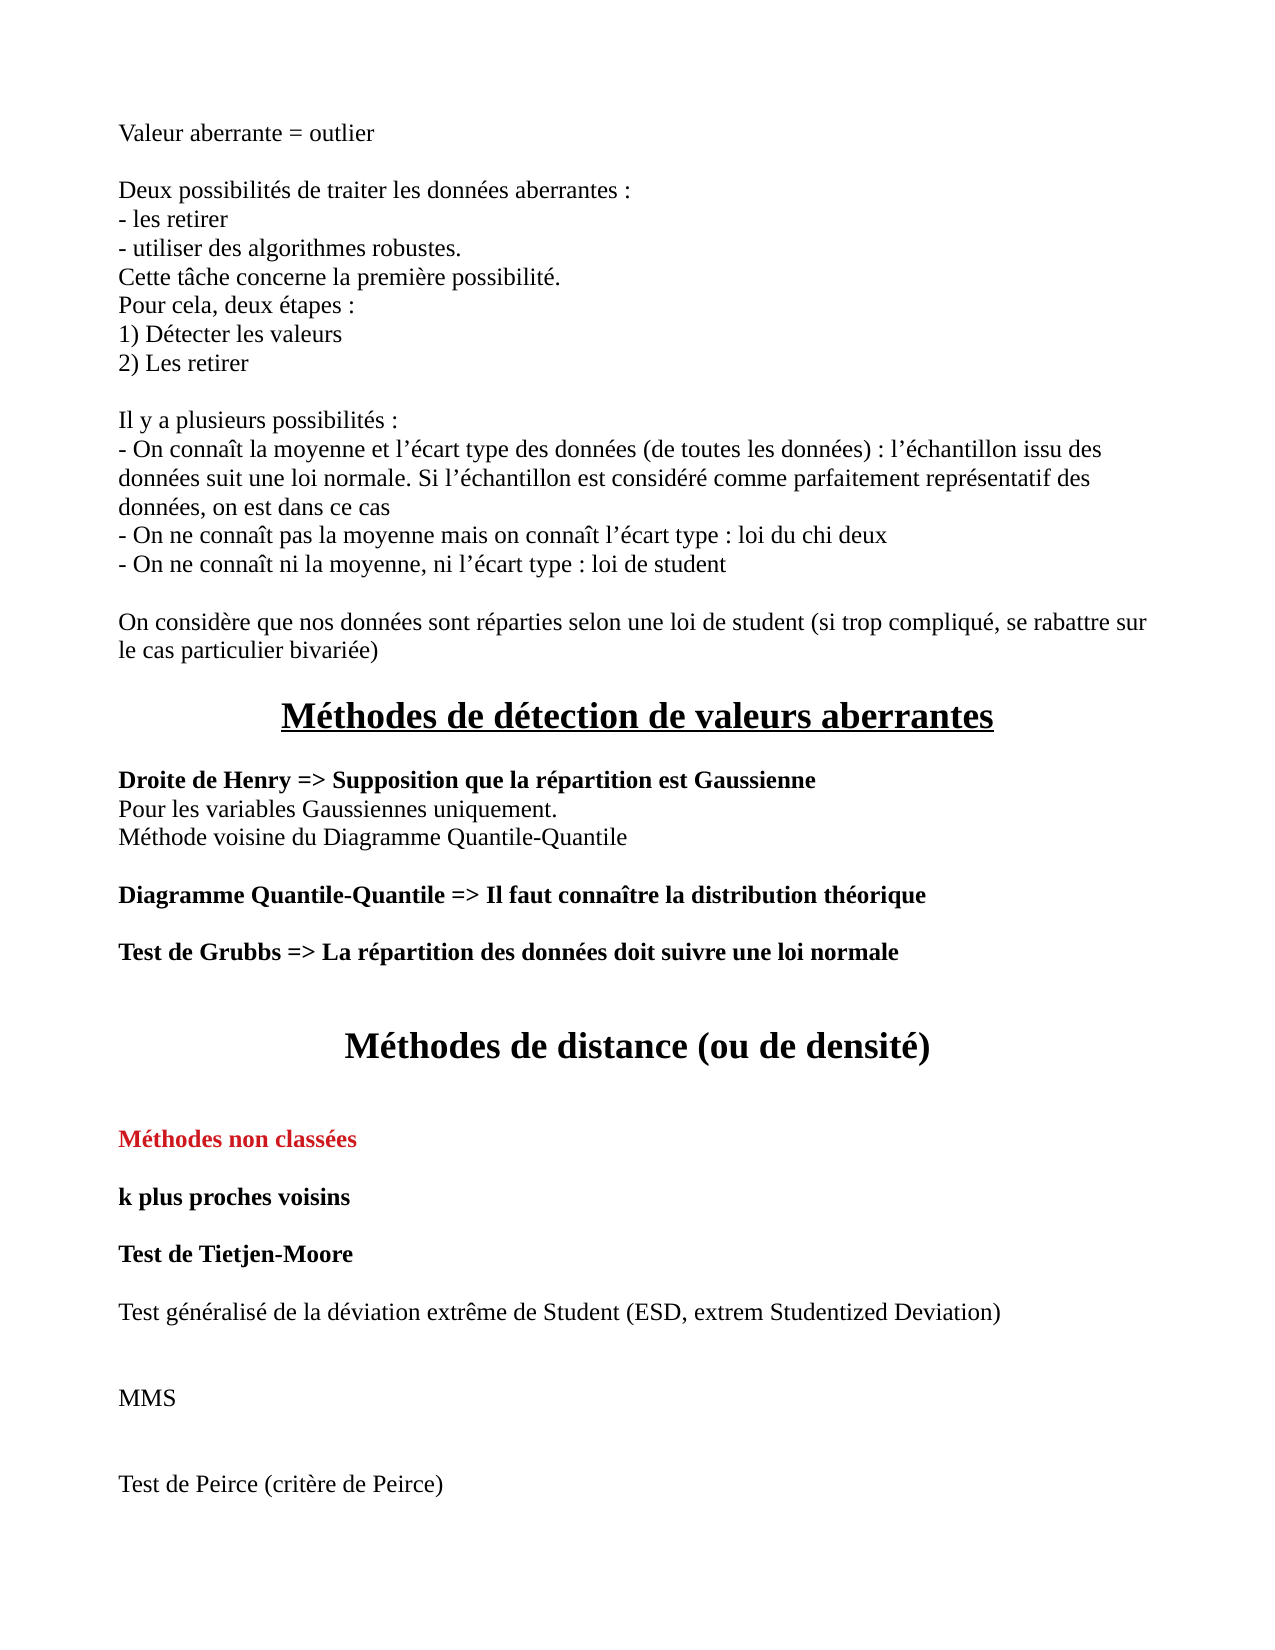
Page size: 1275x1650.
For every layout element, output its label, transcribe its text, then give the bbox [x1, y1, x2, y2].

text Méthodes non classées [118, 1124, 1157, 1153]
text - On connaît la moyenne et l’écart type des données (de toutes les données) : l’échantillon issu des données suit une loi normale. Si l’échantillon est considéré comme parfaitement représentatif des données, on est dans ce cas [118, 434, 1157, 521]
text - On ne connaît ni la moyenne, ni l’écart type : loi de student [118, 549, 1157, 578]
text Diagramme Quantile-Quantile => Il faut connaître la distribution théorique [118, 880, 1157, 909]
text Cette tâche concerne la première possibilité. [118, 262, 1157, 291]
text Pour les variables Gaussiennes uniquement. [118, 794, 1157, 822]
text - utiliser des algorithmes robustes. [118, 233, 1157, 262]
text Pour cela, deux étapes : [118, 291, 1157, 319]
text - les retirer [118, 204, 1157, 233]
text 1) Détecter les valeurs [118, 319, 1157, 348]
text Il y a plusieurs possibilités : [118, 406, 1157, 434]
text k plus proches voisins [118, 1182, 1157, 1211]
text On considère que nos données sont réparties selon une loi de student (si trop compliqué, se rabattre sur le cas particulier bivariée) [118, 607, 1157, 664]
text Test de Tietjen-Moore [118, 1239, 1157, 1268]
text Droite de Henry => Supposition que la répartition est Gaussienne [118, 765, 1157, 794]
text 2) Les retirer [118, 348, 1157, 377]
text Valeur aberrante = outlier [118, 118, 1157, 147]
text - On ne connaît pas la moyenne mais on connaît l’écart type : loi du chi deux [118, 521, 1157, 549]
text Méthode voisine du Diagramme Quantile-Quantile [118, 822, 1157, 851]
text Méthodes de distance (ou de densité) [118, 1024, 1157, 1067]
text Méthodes de détection de valeurs aberrantes [118, 693, 1157, 736]
text Test de Grubbs => La répartition des données doit suivre une loi normale [118, 937, 1157, 966]
text Deux possibilités de traiter les données aberrantes : [118, 176, 1157, 204]
text Test de Peirce (critère de Peirce) [118, 1469, 1157, 1498]
text MMS [118, 1383, 1157, 1412]
text Test généralisé de la déviation extrême de Student (ESD, extrem Studentized Deviation) [118, 1297, 1157, 1326]
